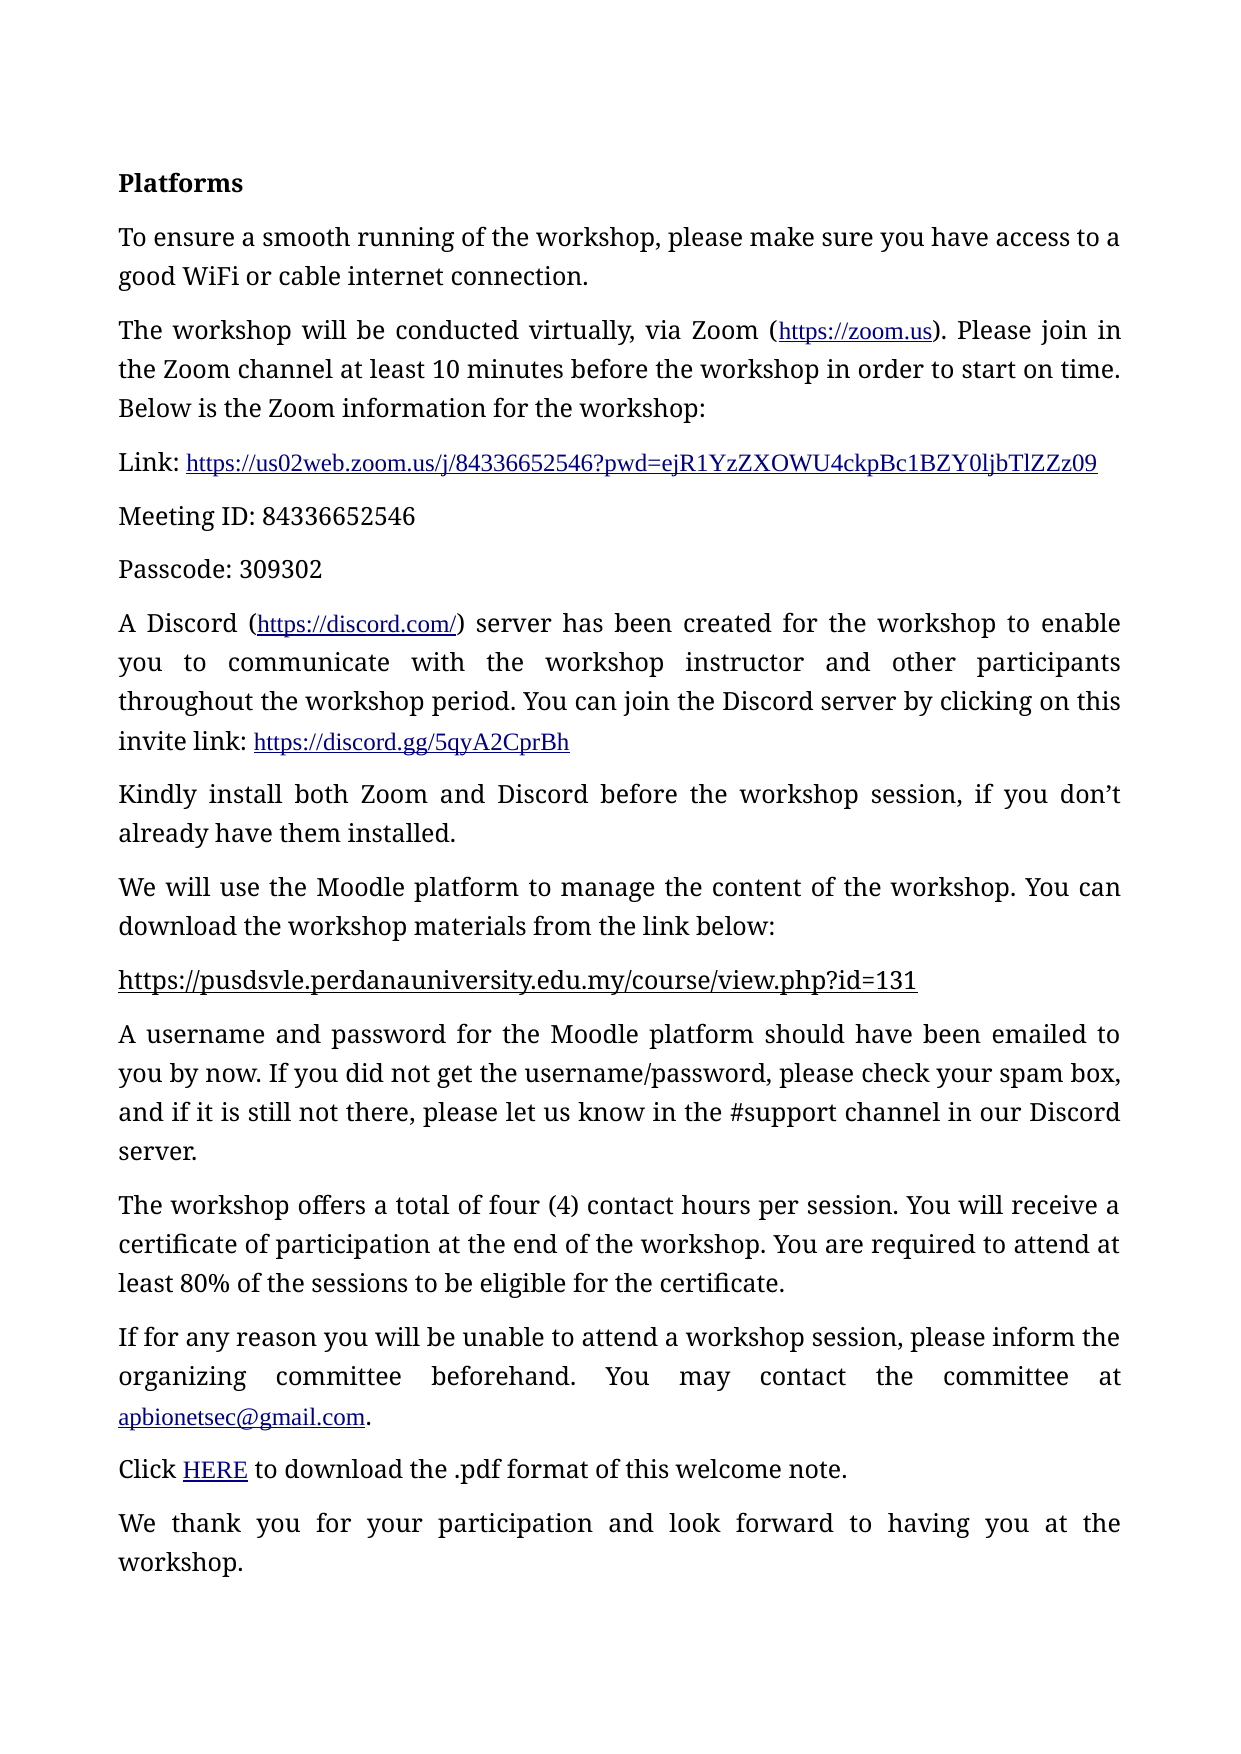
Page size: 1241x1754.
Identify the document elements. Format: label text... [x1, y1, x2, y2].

text The workshop offers a total of four (4) contact hours per session. You will receive a certificate of participation at the end of the workshop. You are required to attend at least 80% of the sessions to be eligible for the certificate. [118, 1188, 1122, 1300]
text https://pusdsvle.perdanauniversity.edu.my/course/view.php?id=131 [118, 963, 1122, 997]
text A username and password for the Moodle platform should have been emailed to you by now. If you did not get the username/password, please check your spam box, and if it is still not there, please let us know in the #support channel in our Discord server. [118, 1017, 1122, 1168]
text Click HERE to download the .pdf format of this welcome note. [118, 1452, 1122, 1486]
text Meeting ID: 84336652546 [118, 498, 1122, 532]
text The workshop will be conducted virtually, via Zoom (https://zoom.us). Please join in the Zoom channel at least 10 minutes before the workshop in order to start on time. Below is the Zoom information for the workshop: [118, 312, 1122, 425]
text Link: https://us02web.zoom.us/j/84336652546?pwd=ejR1YzZXOWU4ckpBc1BZY0ljbTlZZz09 [118, 444, 1122, 478]
text We will use the Moodle platform to manage the content of the workshop. You can download the workshop materials from the link below: [118, 870, 1122, 943]
text Passcode: 309302 [118, 552, 1122, 586]
text To ensure a smooth running of the workshop, please make sure you have access to a good WiFi or cable internet connection. [118, 219, 1122, 293]
text If for any reason you will be unable to attend a workshop session, please inform the organizing committee beforehand. You may contact the committee at apbionetsec@gmail.com. [118, 1320, 1122, 1432]
text We thank you for your participation and look forward to having you at the workshop. [118, 1506, 1122, 1579]
text Kindly install both Zoom and Discord before the workshop session, if you don’t already have them installed. [118, 777, 1122, 850]
text Platforms [118, 166, 1122, 200]
text A Discord (https://discord.com/) server has been created for the workshop to enable you to communicate with the workshop instructor and other participants throughout the workshop period. You can join the Discord server by clicking on this invite link: https://discord.gg/5qyA2CprBh [118, 606, 1122, 757]
